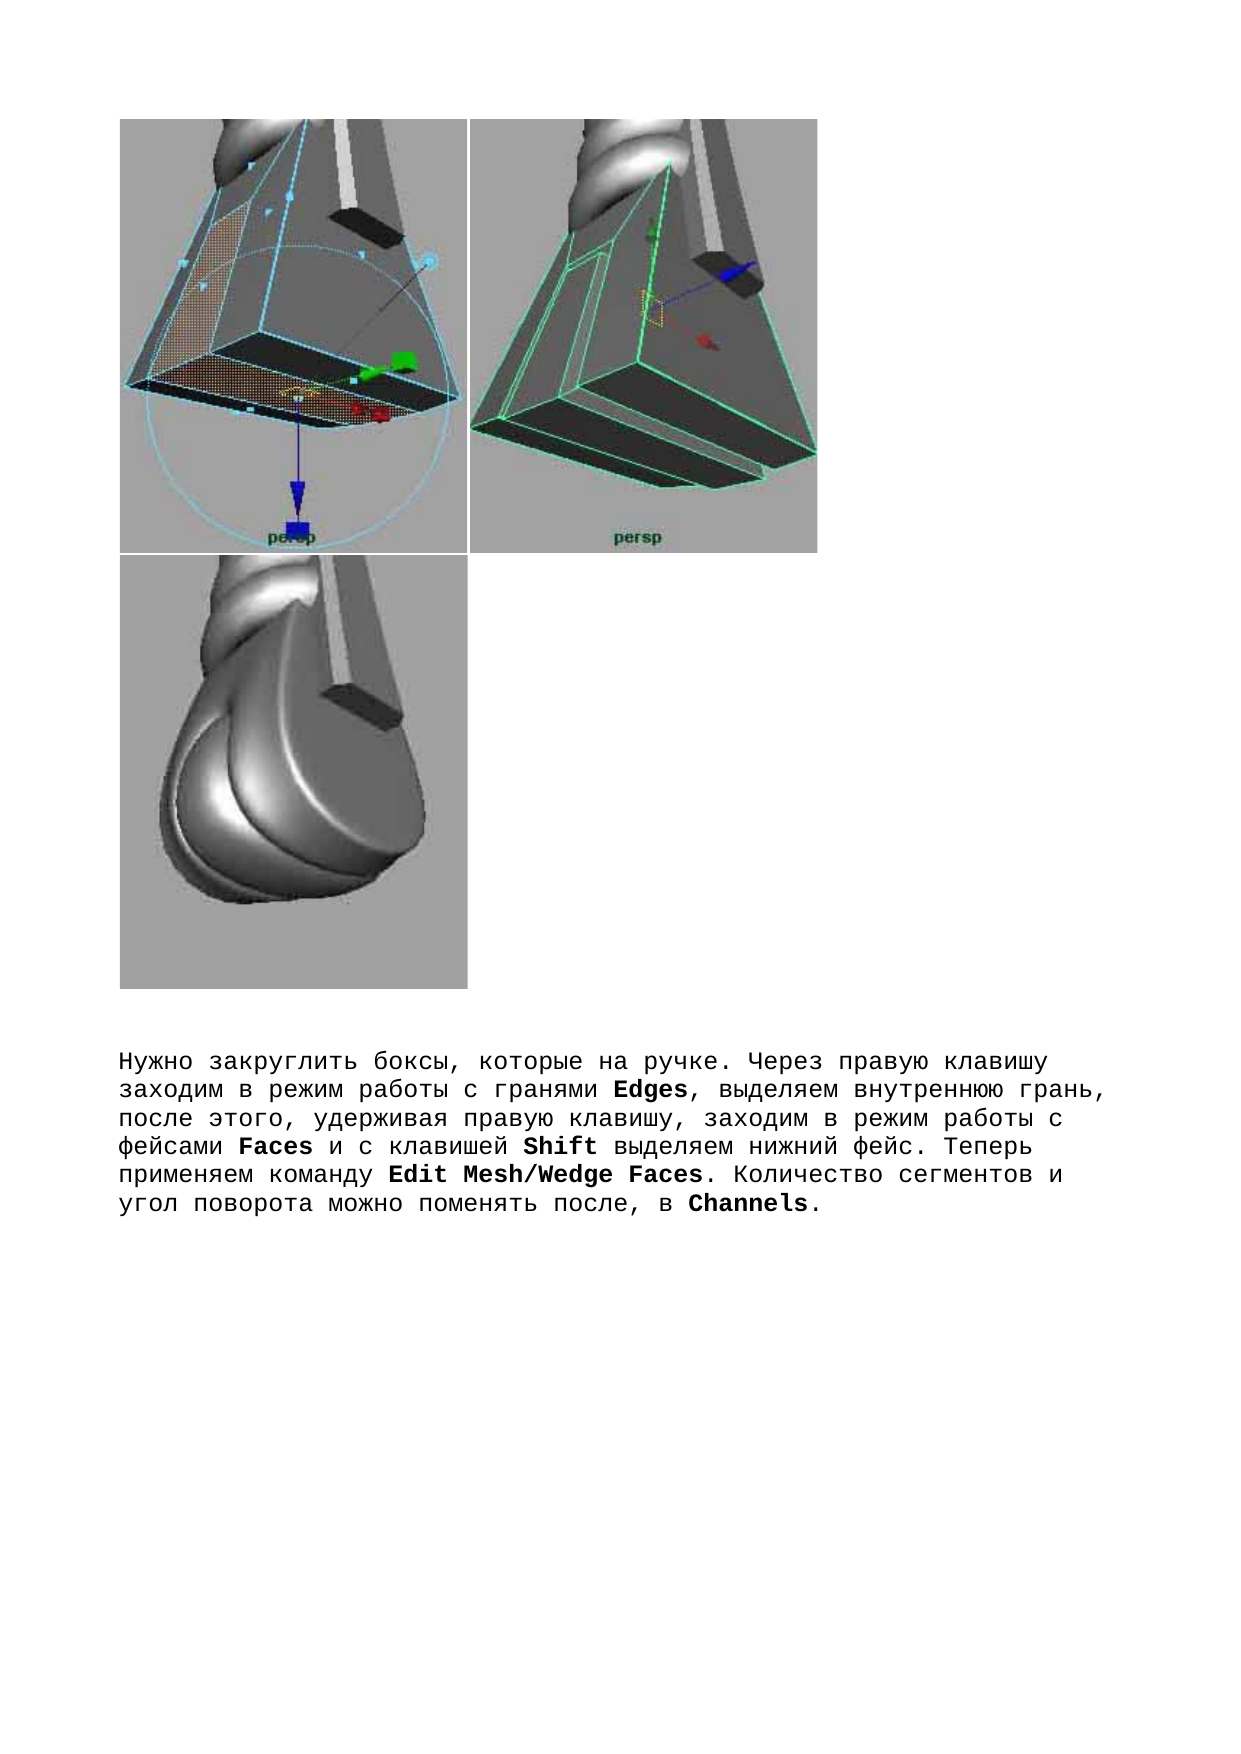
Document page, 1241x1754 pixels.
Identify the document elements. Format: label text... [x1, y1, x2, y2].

text Нужно закруглить боксы, которые на ручке. Через правую клавишу заходим в режим работы с гранями Edges, выделяем внутреннюю грань, после этого, удерживая правую клавишу, заходим в режим работы с фейсами Faces и с клавишей Shift выделяем нижний фейс. Теперь применяем команду Edit Mesh/Wedge Faces. Количество сегментов и угол поворота можно поменять после, в Channels. [118, 1048, 1122, 1218]
picture [119, 119, 468, 553]
picture [470, 119, 818, 553]
picture [119, 555, 468, 989]
